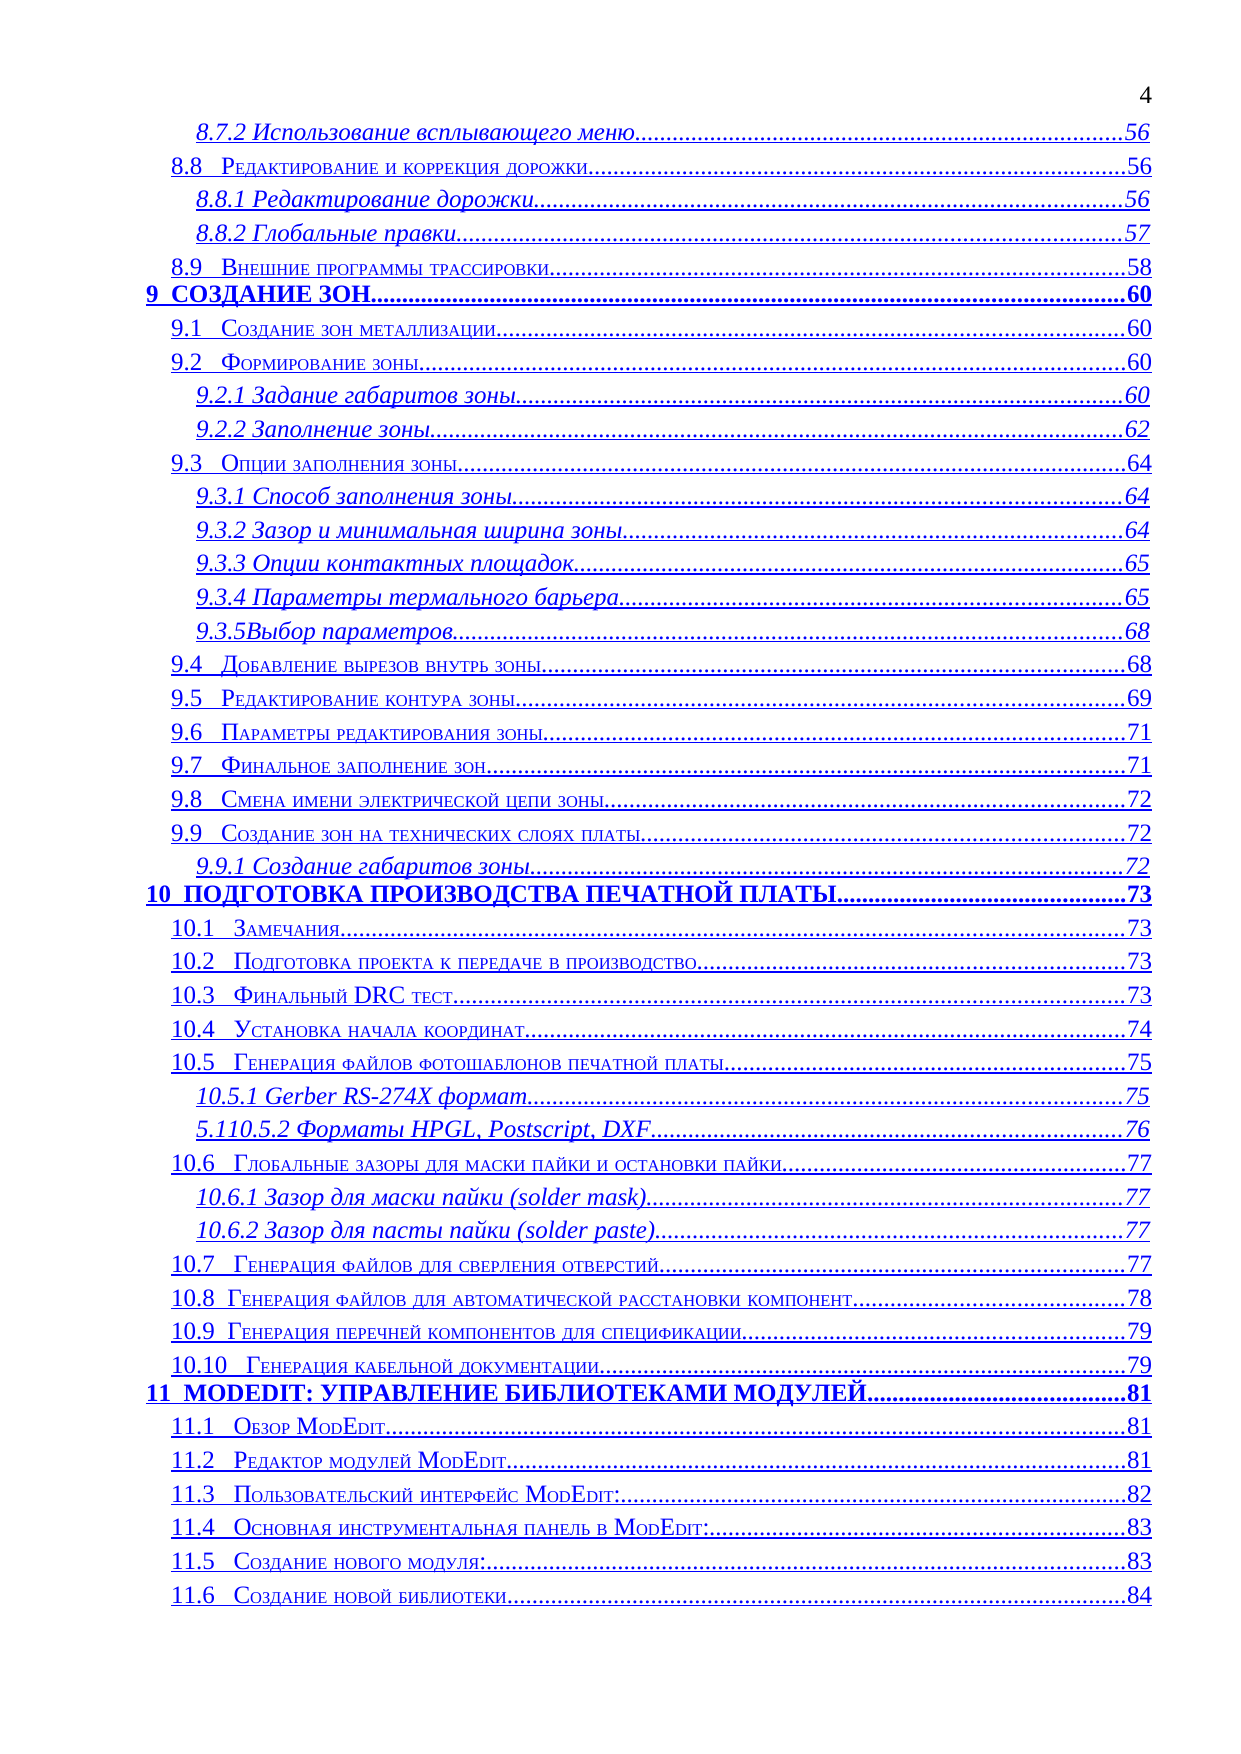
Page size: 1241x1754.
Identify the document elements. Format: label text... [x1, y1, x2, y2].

subtitle 11.6 Создание новой библиотеки 84 [171, 1581, 1152, 1605]
subtitle 11.1 Обзор ModEdit 81 [171, 1412, 1152, 1436]
subtitle 9.2.1 Задание габаритов зоны 60 [196, 381, 1152, 409]
subtitle 9.2 Формирование зоны 60 [171, 348, 1152, 372]
subtitle 8.9 Внешние программы трассировки 58 [171, 253, 1152, 277]
subtitle 11.2 Редактор модулей ModEdit 81 [171, 1446, 1152, 1470]
subtitle 10.6 Глобальные зазоры для маски пайки и остановки пайки 77 [171, 1149, 1152, 1173]
subtitle 8.8 Редактирование и коррекция дорожки 56 [171, 152, 1152, 176]
subtitle 11.3 Пользовательский интерфейс ModEdit: 82 [171, 1480, 1152, 1504]
subtitle 10.5 Генерация файлов фотошаблонов печатной платы 75 [171, 1048, 1152, 1072]
subtitle 9.4 Добавление вырезов внутрь зоны 68 [171, 651, 1152, 674]
subtitle 9.3.2 Зазор и минимальная ширина зоны 64 [196, 516, 1152, 544]
subtitle 10.9 Генерация перечней компонентов для спецификации 79 [171, 1317, 1152, 1341]
subtitle 9.6 Параметры редактирования зоны 71 [171, 718, 1152, 742]
subtitle 11.5 Создание нового модуля: 83 [171, 1547, 1152, 1571]
subtitle 9.3.3 Опции контактных площадок 65 [196, 549, 1152, 577]
subtitle 5.110.5.2 Форматы HPGL, Postscript, DXF 76 [196, 1116, 1152, 1143]
subtitle 10.8 Генерация файлов для автоматической расстановки компонент 78 [171, 1284, 1152, 1308]
subtitle 8.7.2 Использование всплывающего меню 56 [196, 118, 1152, 146]
subtitle 9.1 Создание зон металлизации 60 [171, 314, 1152, 338]
subtitle 9.9.1 Создание габаритов зоны 72 [196, 852, 1152, 880]
subtitle 8.8.2 Глобальные правки 57 [196, 219, 1152, 247]
subtitle 10.3 Финальный DRC тест 73 [171, 981, 1152, 1005]
subtitle 9.2.2 Заполнение зоны 62 [196, 415, 1152, 443]
subtitle 9.9 Создание зон на технических слоях платы 72 [171, 819, 1152, 843]
subtitle 9.5 Редактирование контура зоны 69 [171, 684, 1152, 708]
subtitle 9.8 Смена имени электрической цепи зоны 72 [171, 785, 1152, 809]
subtitle 8.8.1 Редактирование дорожки 56 [196, 185, 1152, 213]
text 9 Создание зон 60 [146, 280, 1152, 304]
subtitle 10.7 Генерация файлов для сверления отверстий 77 [171, 1250, 1152, 1274]
text 11 ModEdit: управление библиотеками модулей 81 [146, 1379, 1152, 1403]
subtitle 10.5.1 Gerber RS-274X формат 75 [196, 1082, 1152, 1110]
subtitle 11.4 Основная инструментальная панель в ModEdit: 83 [171, 1513, 1152, 1537]
subtitle 9.3.4 Параметры термального барьера 65 [196, 583, 1152, 611]
subtitle 10.4 Установка начала координат 74 [171, 1015, 1152, 1039]
subtitle 10.2 Подготовка проекта к передаче в производство 73 [171, 947, 1152, 971]
subtitle 10.6.2 Зазор для пасты пайки (solder paste) 77 [196, 1217, 1152, 1244]
text 10 Подготовка производства печатной платы 73 [146, 880, 1152, 904]
subtitle 9.3 Опции заполнения зоны 64 [171, 449, 1152, 473]
subtitle 10.1 Замечания 73 [171, 914, 1152, 938]
subtitle 9.7 Финальное заполнение зон 71 [171, 751, 1152, 775]
subtitle 9.3.5Выбор параметров 68 [196, 617, 1152, 644]
subtitle 10.10 Генерация кабельной документации 79 [171, 1351, 1152, 1375]
subtitle 10.6.1 Зазор для маски пайки (solder mask) 77 [196, 1183, 1152, 1211]
subtitle 9.3.1 Способ заполнения зоны 64 [196, 482, 1152, 510]
